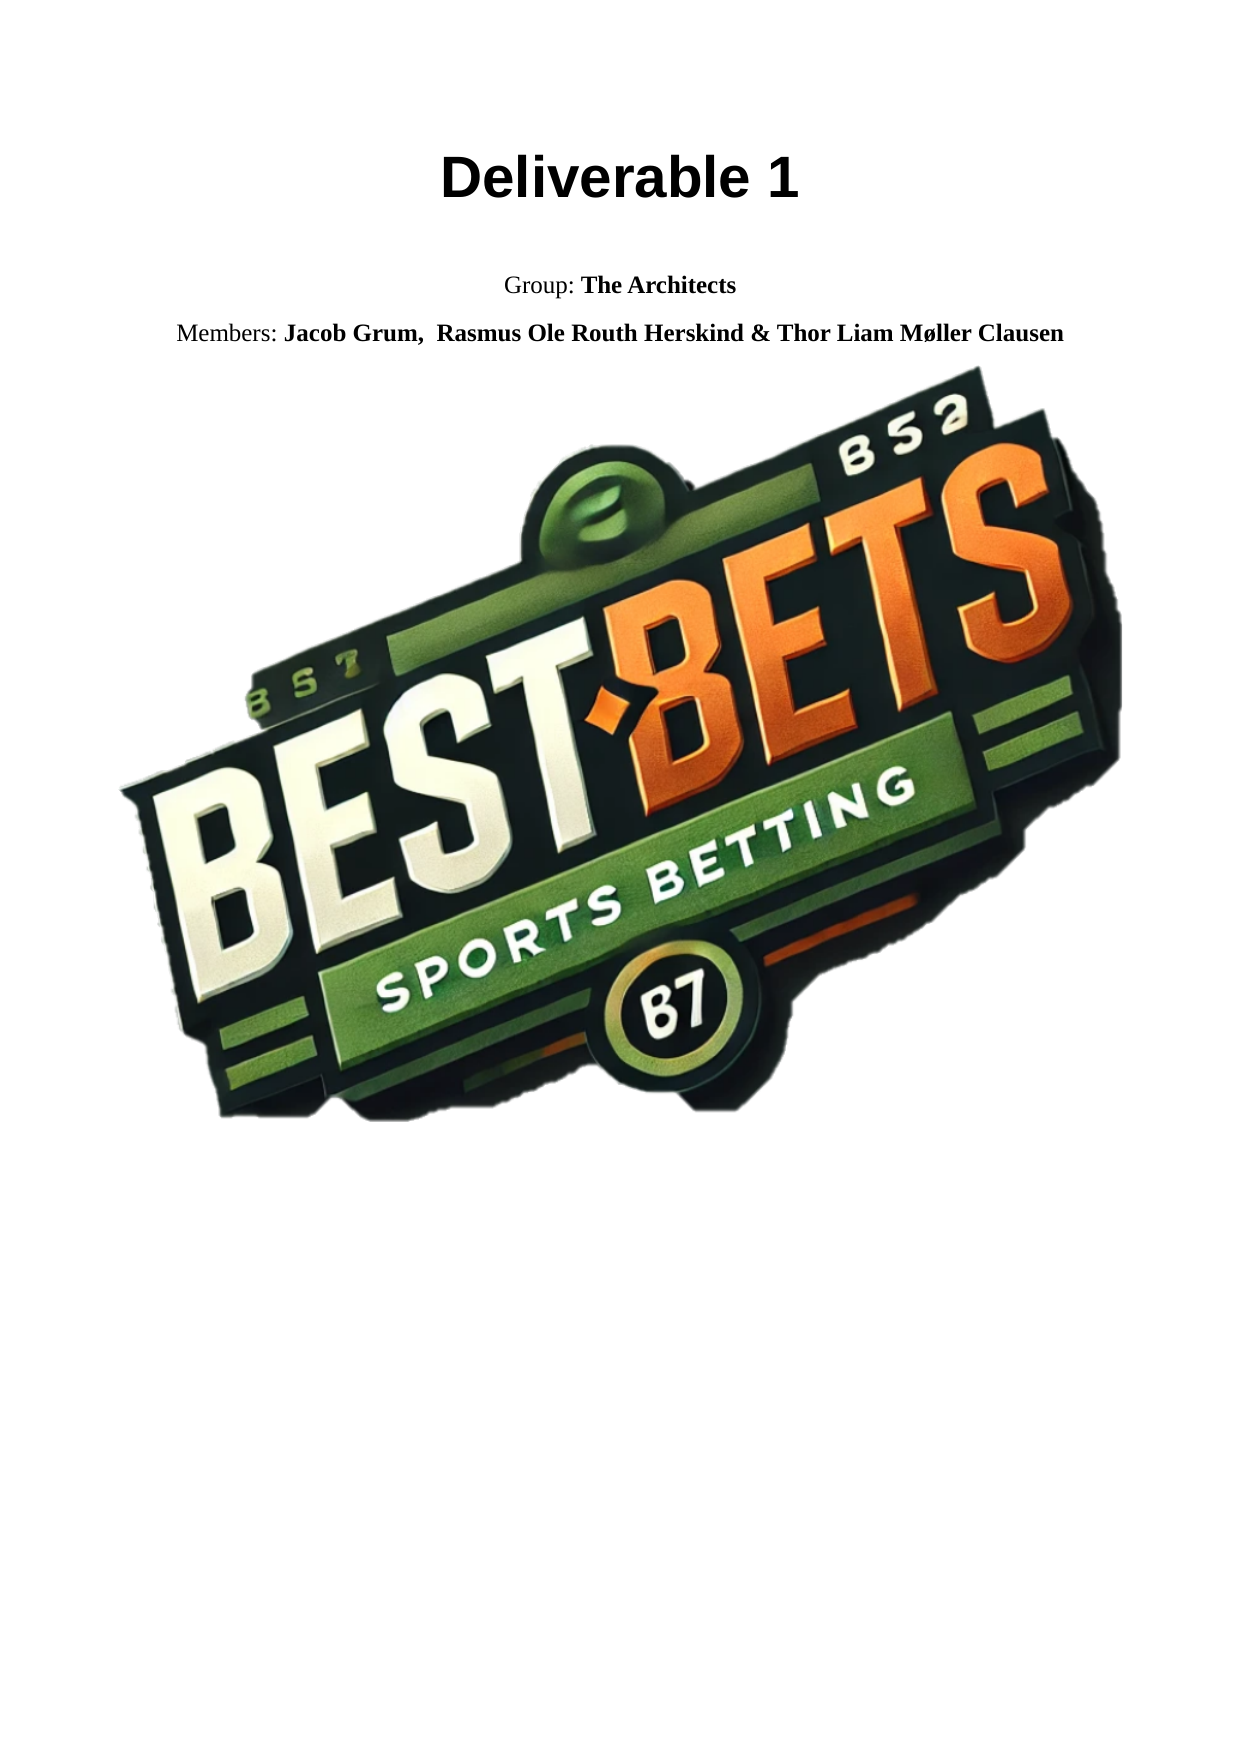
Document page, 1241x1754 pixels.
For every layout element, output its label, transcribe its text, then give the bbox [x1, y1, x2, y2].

title Deliverable 1 [118, 143, 1122, 210]
text Group: The Architects [118, 270, 1122, 299]
text Members: Jacob Grum, Rasmus Ole Routh Herskind & Thor Liam Møller Clausen [118, 318, 1122, 347]
picture [118, 365, 1123, 1122]
